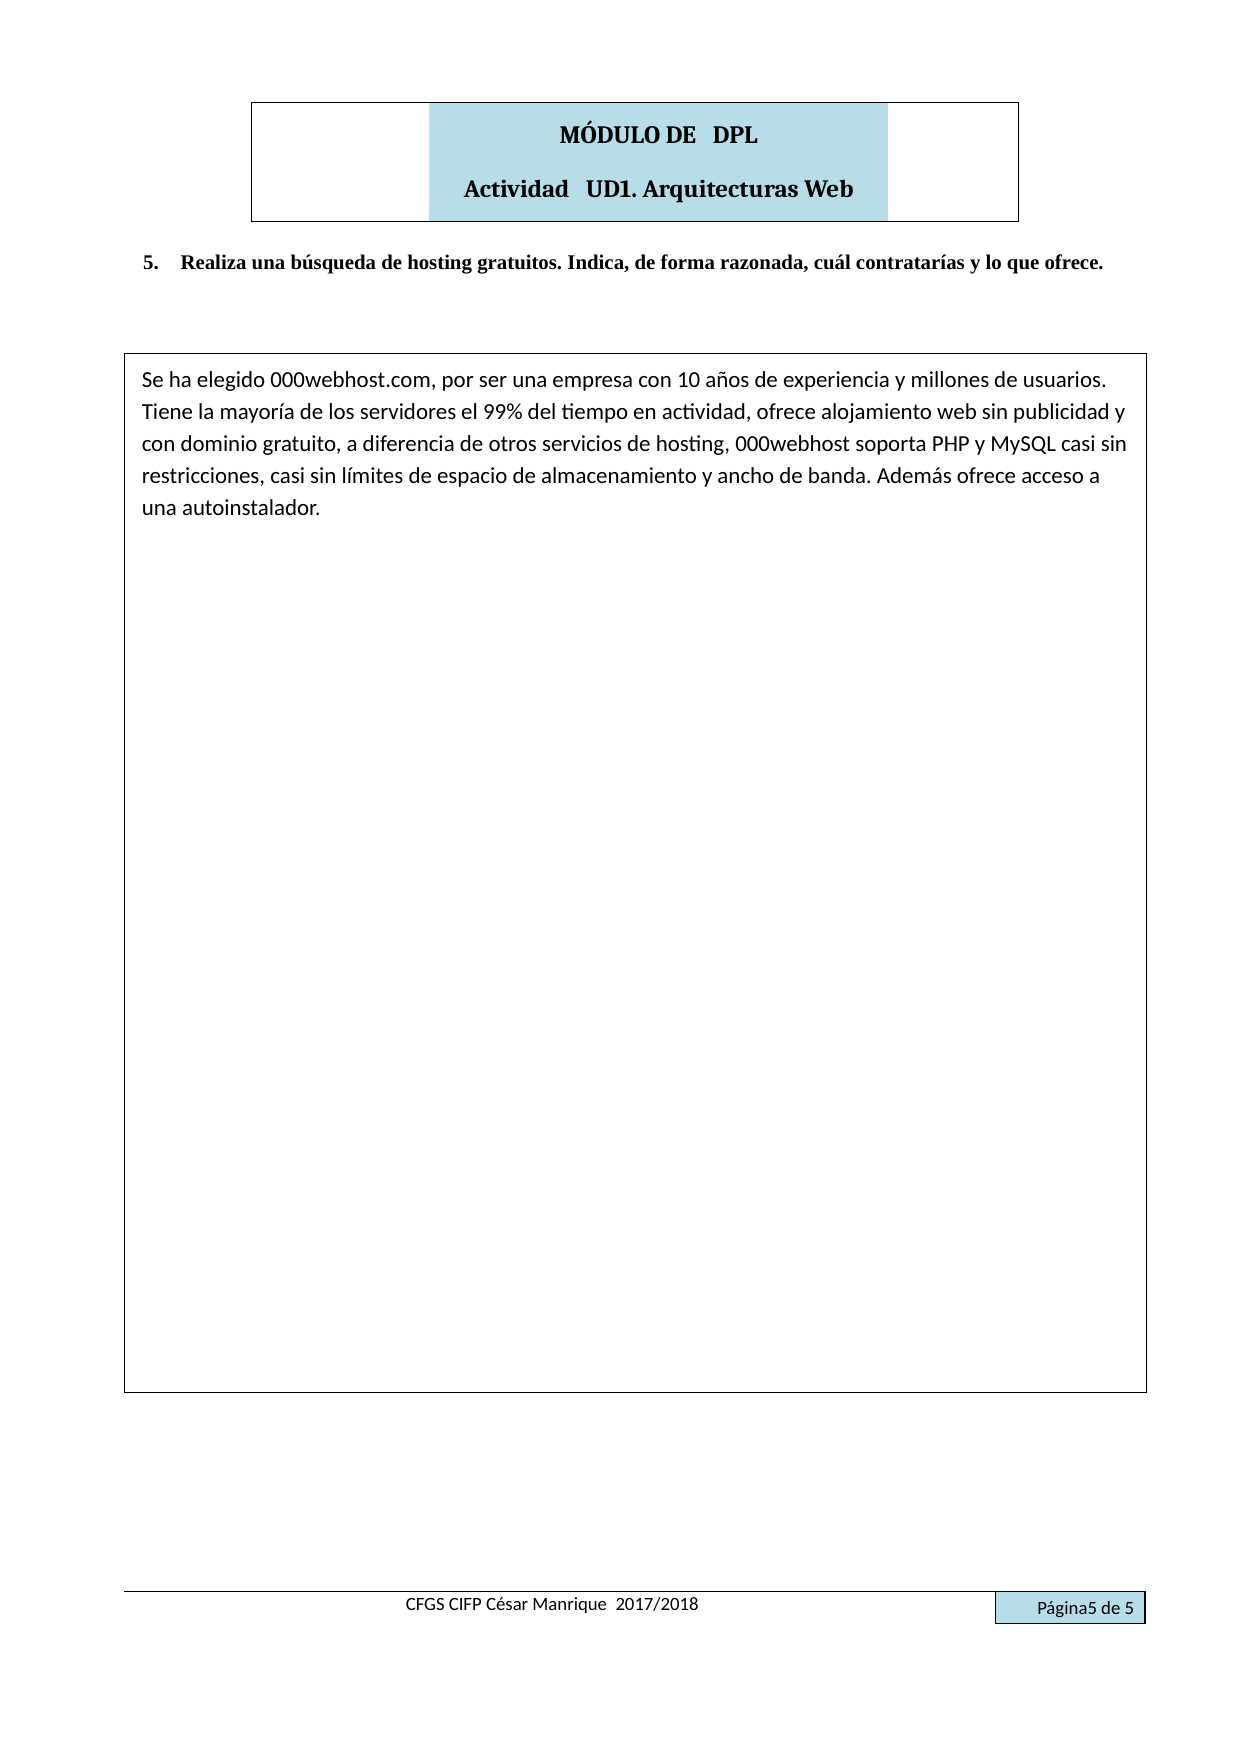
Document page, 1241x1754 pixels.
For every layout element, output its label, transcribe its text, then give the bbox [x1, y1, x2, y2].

table_header Se ha elegido 000webhost.com, por ser una empresa con 10 años de experiencia y millones de usuarios. Tiene la mayoría de los servidores el 99% del tiempo en actividad, ofrece alojamiento web sin publicidad y con dominio gratuito, a diferencia de otros servicios de hosting, 000webhost soporta PHP y MySQL casi sin restricciones, casi sin límites de espacio de almacenamiento y ancho de banda. Además ofrece acceso a una autoinstalador. [125, 354, 1146, 1392]
list Realiza una búsqueda de hosting gratuitos. Indica, de forma razonada, cuál contratarías y lo que ofrece. [143, 250, 1146, 274]
